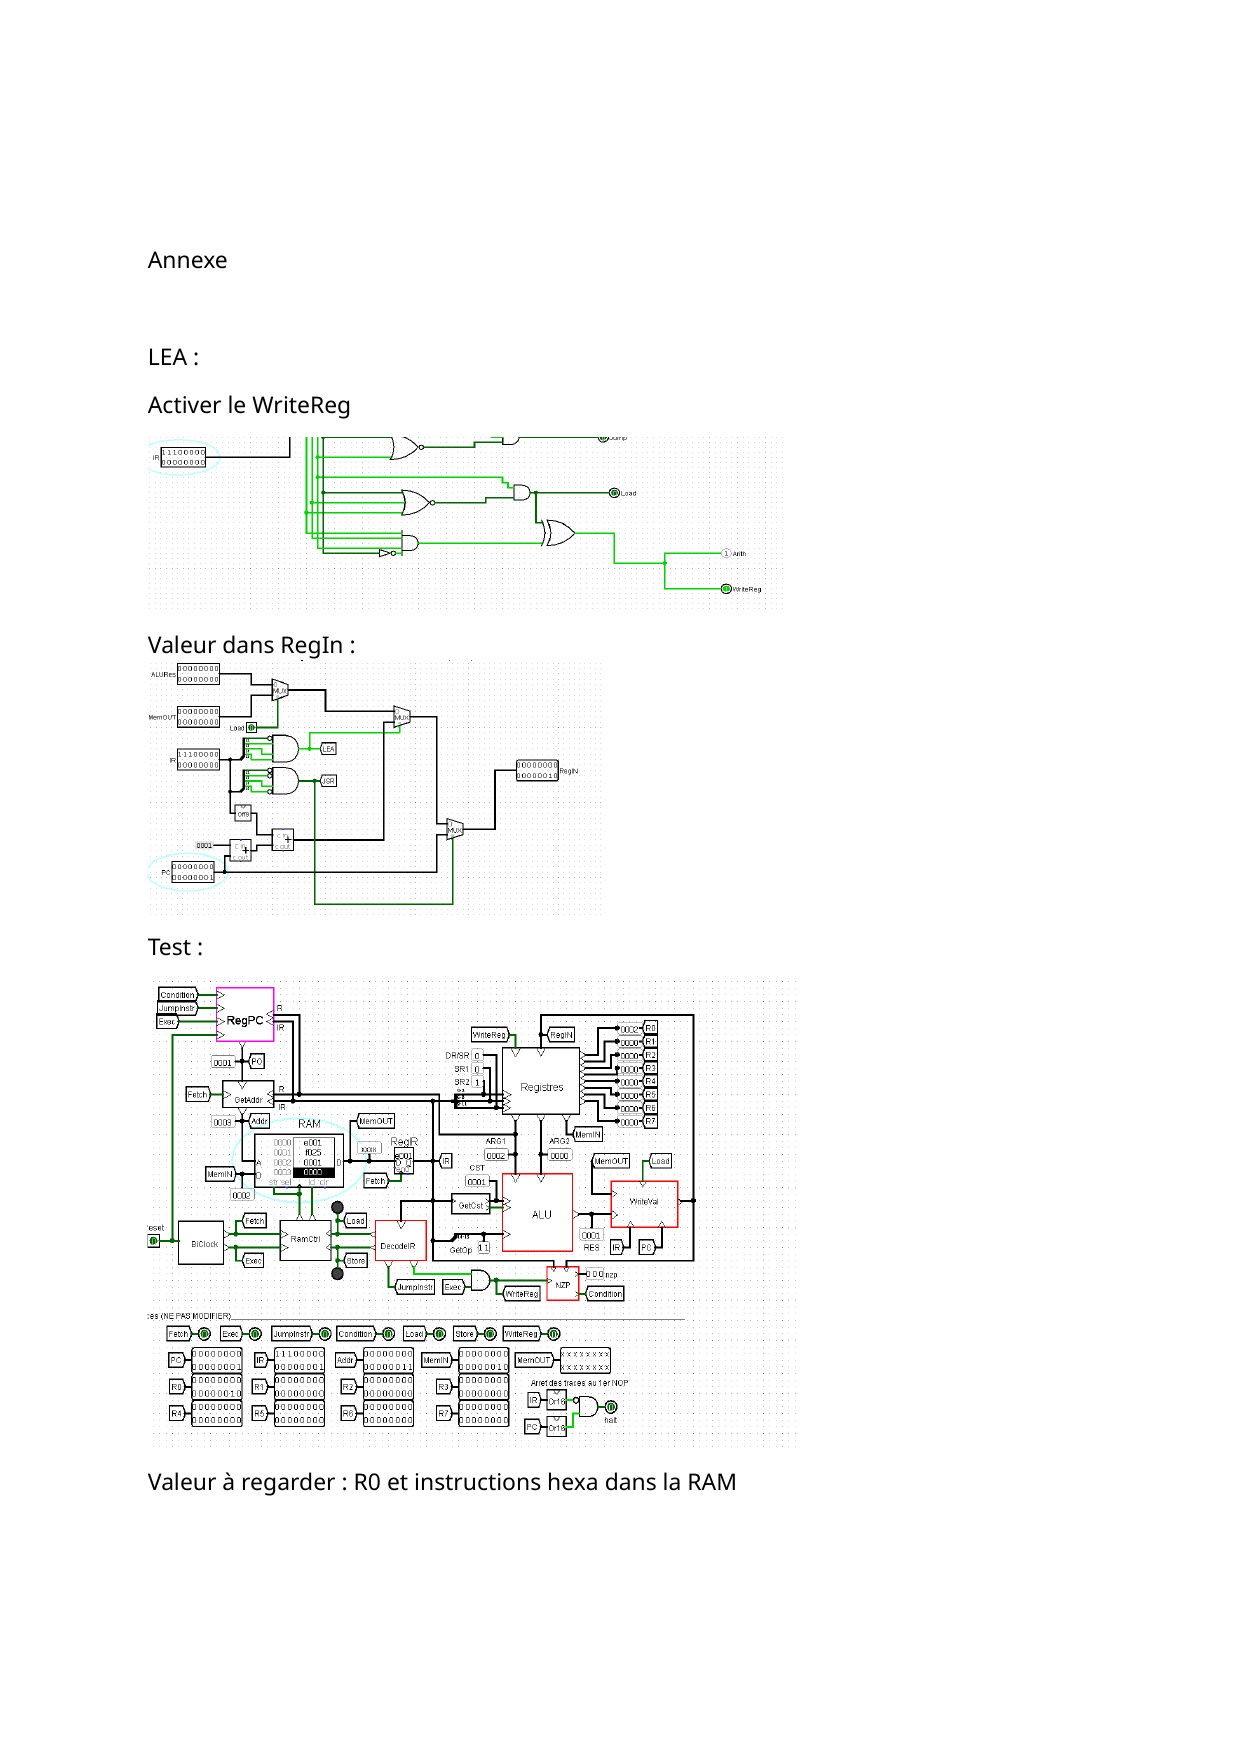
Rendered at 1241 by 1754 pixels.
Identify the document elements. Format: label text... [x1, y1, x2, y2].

text Valeur à regarder : R0 et instructions hexa dans la RAM [148, 1466, 1093, 1497]
text Annexe [148, 244, 1093, 275]
text Test : [148, 931, 1093, 962]
text Activer le WriteReg [148, 389, 1093, 420]
text LEA : [148, 341, 1093, 372]
text Valeur dans RegIn : [148, 628, 1093, 914]
